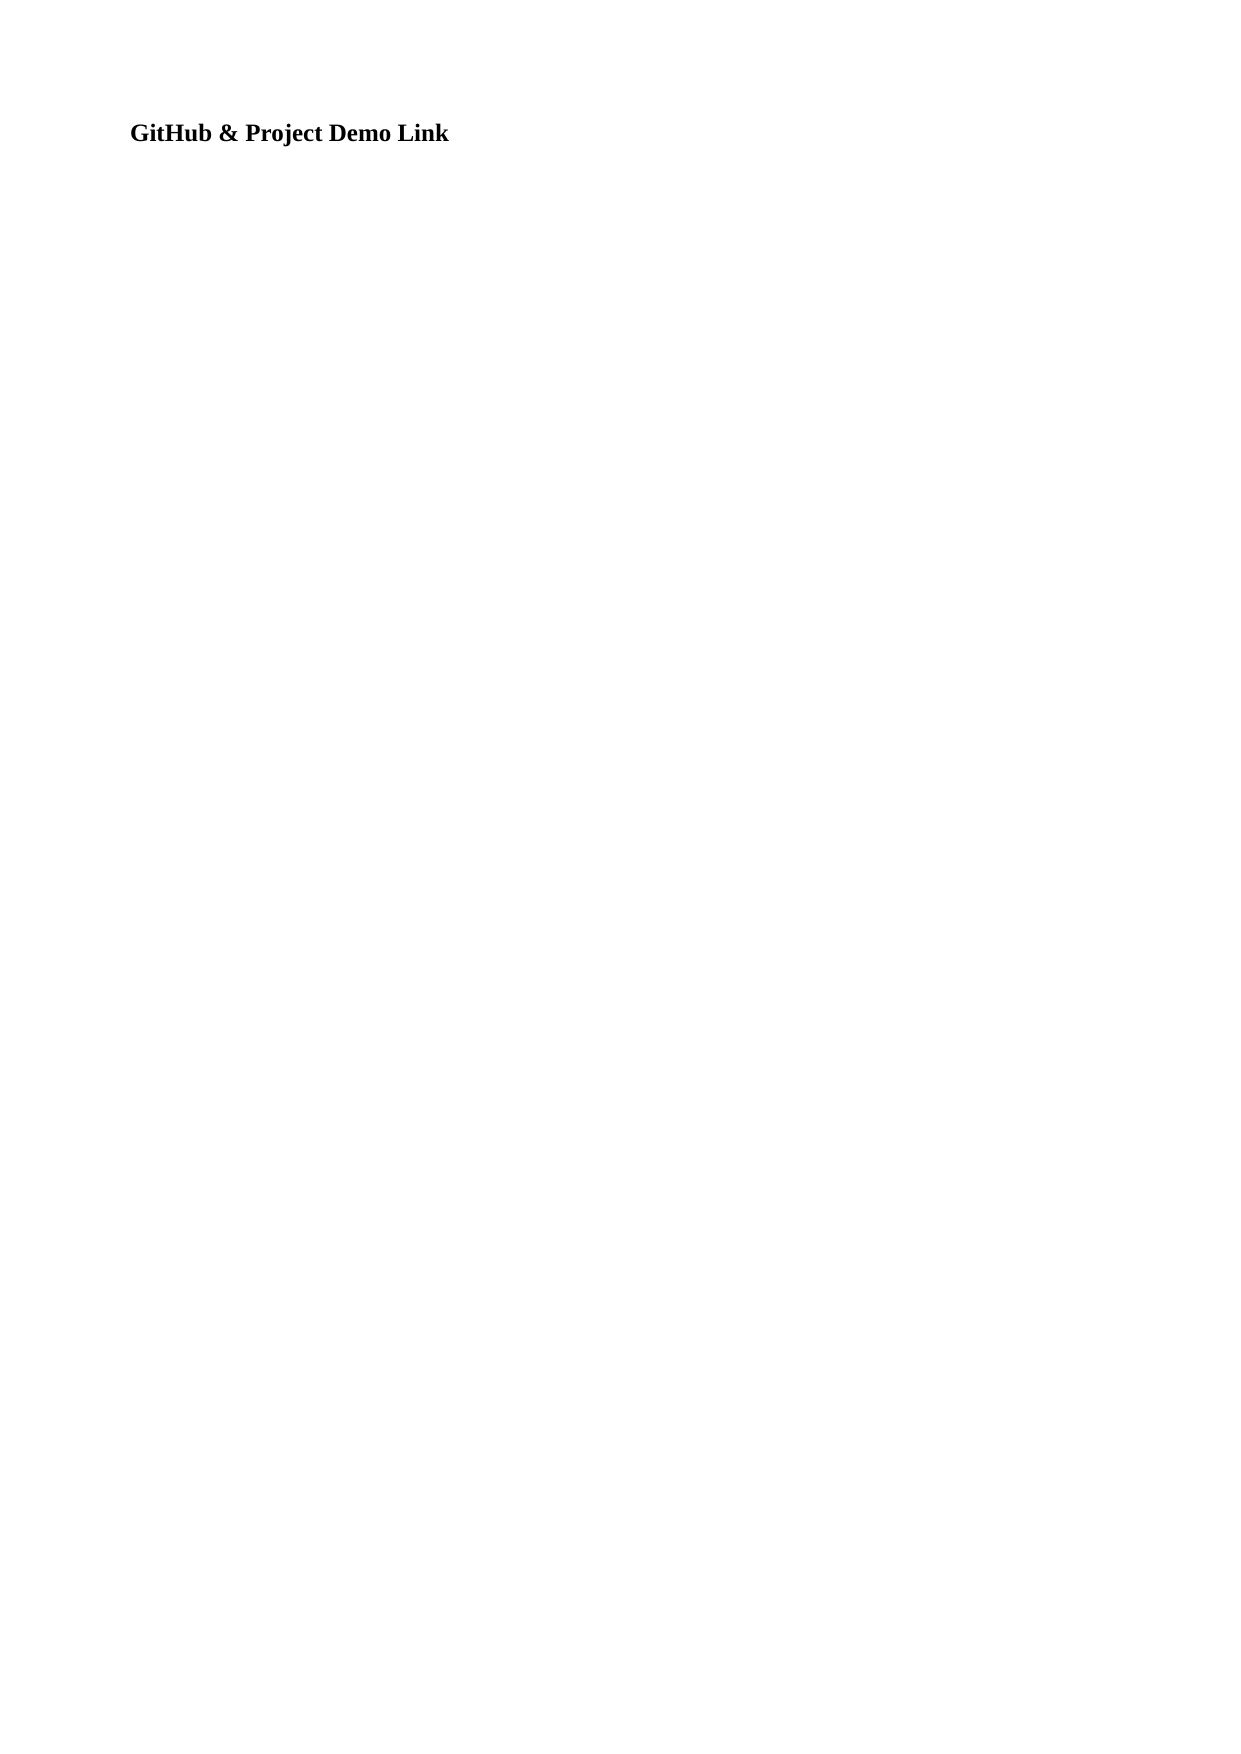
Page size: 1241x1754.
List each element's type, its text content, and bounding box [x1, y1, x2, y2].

text GitHub & Project Demo Link [130, 118, 1122, 147]
